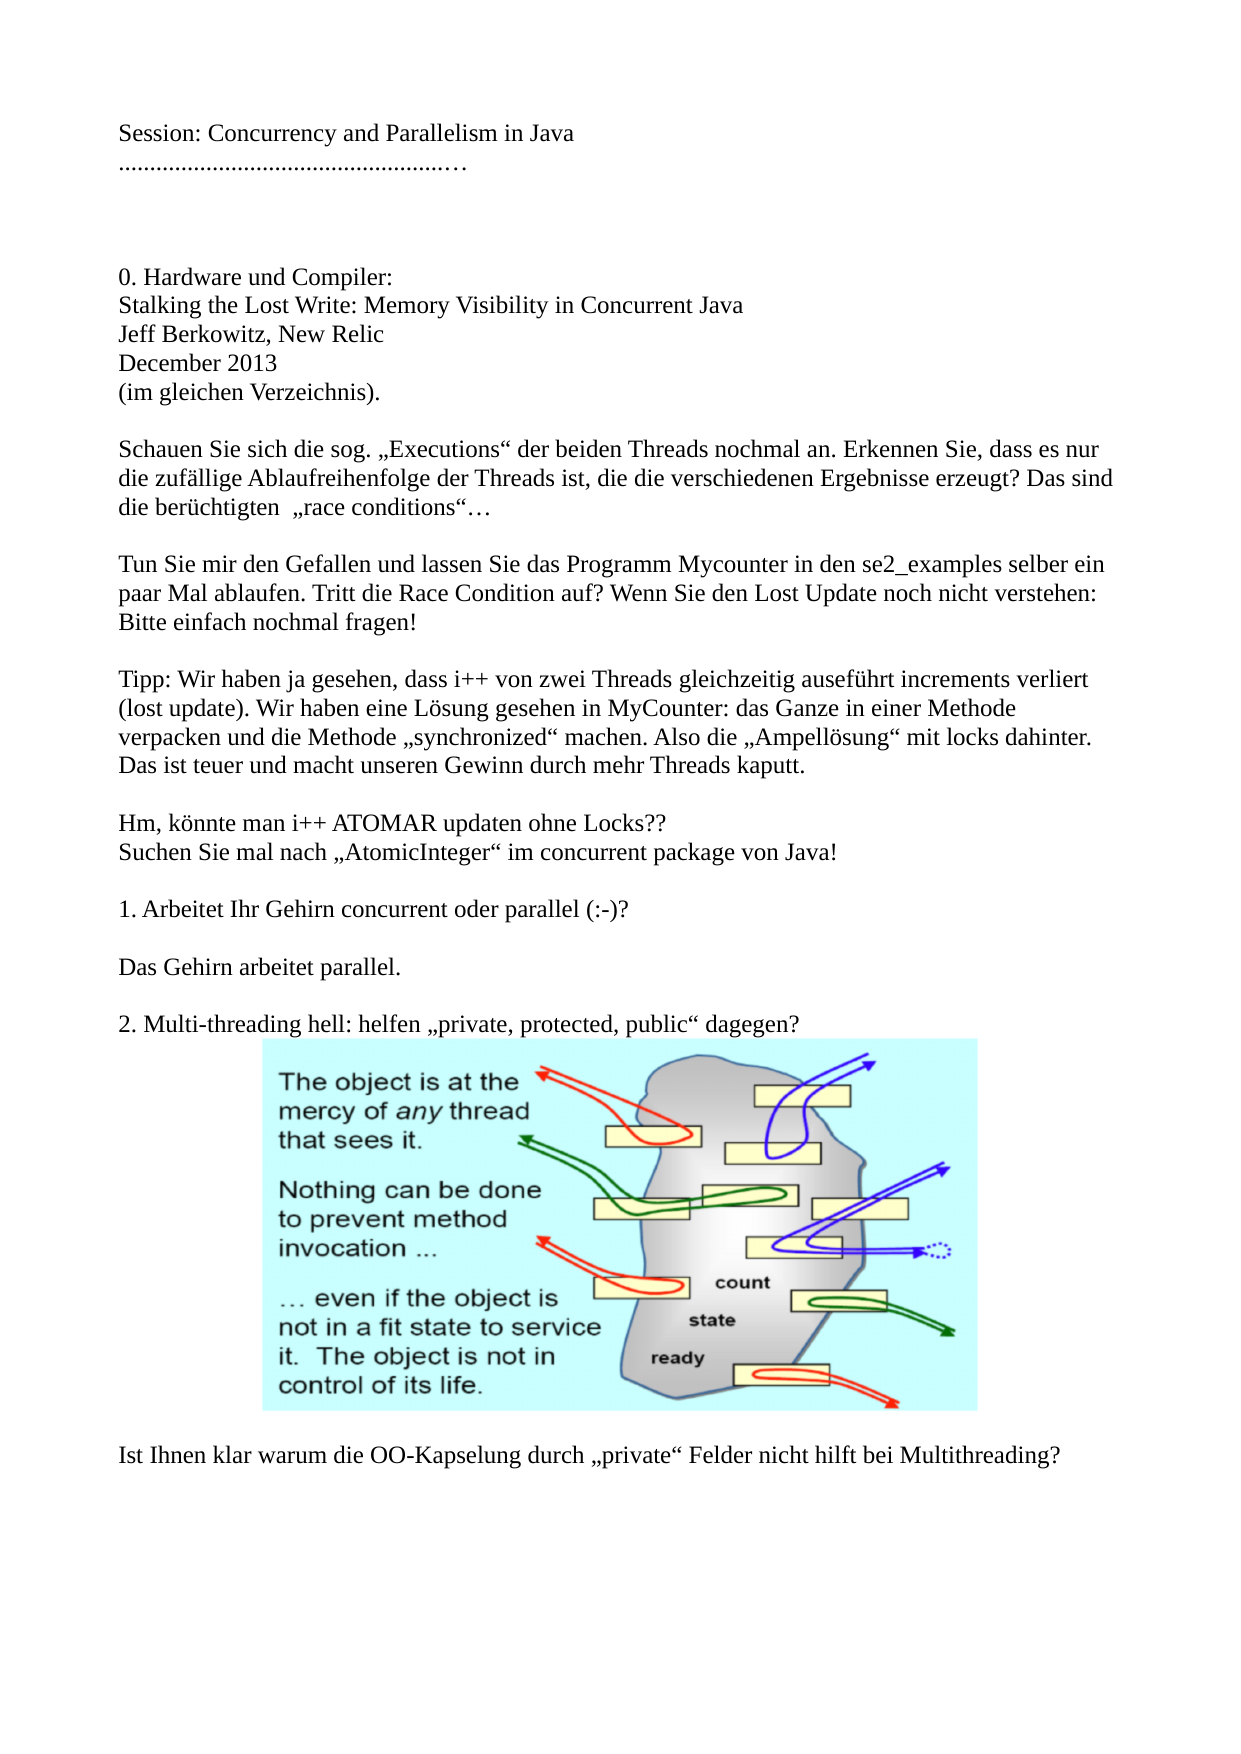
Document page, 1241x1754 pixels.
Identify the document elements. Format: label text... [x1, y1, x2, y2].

text 1. Arbeitet Ihr Gehirn concurrent oder parallel (:-)? [118, 894, 1122, 923]
text 0. Hardware und Compiler: [118, 262, 1122, 291]
text Session: Concurrency and Parallelism in Java [118, 118, 1122, 147]
text Ist Ihnen klar warum die OO-Kapselung durch „private“ Felder nicht hilft bei Multithreading? [118, 1441, 1122, 1469]
text Suchen Sie mal nach „AtomicInteger“ im concurrent package von Java! [118, 837, 1122, 866]
text Hm, könnte man i++ ATOMAR updaten ohne Locks?? [118, 808, 1122, 837]
text 2. Multi-threading hell: helfen „private, protected, public“ dagegen? [118, 1009, 1122, 1038]
picture [262, 1038, 978, 1413]
text Schauen Sie sich die sog. „Executions“ der beiden Threads nochmal an. Erkennen Sie, dass es nur die zufällige Ablaufreihenfolge der Threads ist, die die verschiedenen Ergebnisse erzeugt? Das sind die berüchtigten „race conditions“… [118, 434, 1122, 521]
text Jeff Berkowitz, New Relic [118, 319, 1122, 348]
text Tipp: Wir haben ja gesehen, dass i++ von zwei Threads gleichzeitig auseführt increments verliert (lost update). Wir haben eine Lösung gesehen in MyCounter: das Ganze in einer Methode verpacken und die Methode „synchronized“ machen. Also die „Ampellösung“ mit locks dahinter. Das ist teuer und macht unseren Gewinn durch mehr Threads kaputt. [118, 664, 1122, 779]
text ....................................................… [118, 147, 1122, 176]
text Tun Sie mir den Gefallen und lassen Sie das Programm Mycounter in den se2_examples selber ein paar Mal ablaufen. Tritt die Race Condition auf? Wenn Sie den Lost Update noch nicht verstehen: Bitte einfach nochmal fragen! [118, 549, 1122, 636]
text (im gleichen Verzeichnis). [118, 377, 1122, 406]
text Stalking the Lost Write: Memory Visibility in Concurrent Java [118, 291, 1122, 319]
text Das Gehirn arbeitet parallel. [118, 952, 1122, 981]
text December 2013 [118, 348, 1122, 377]
